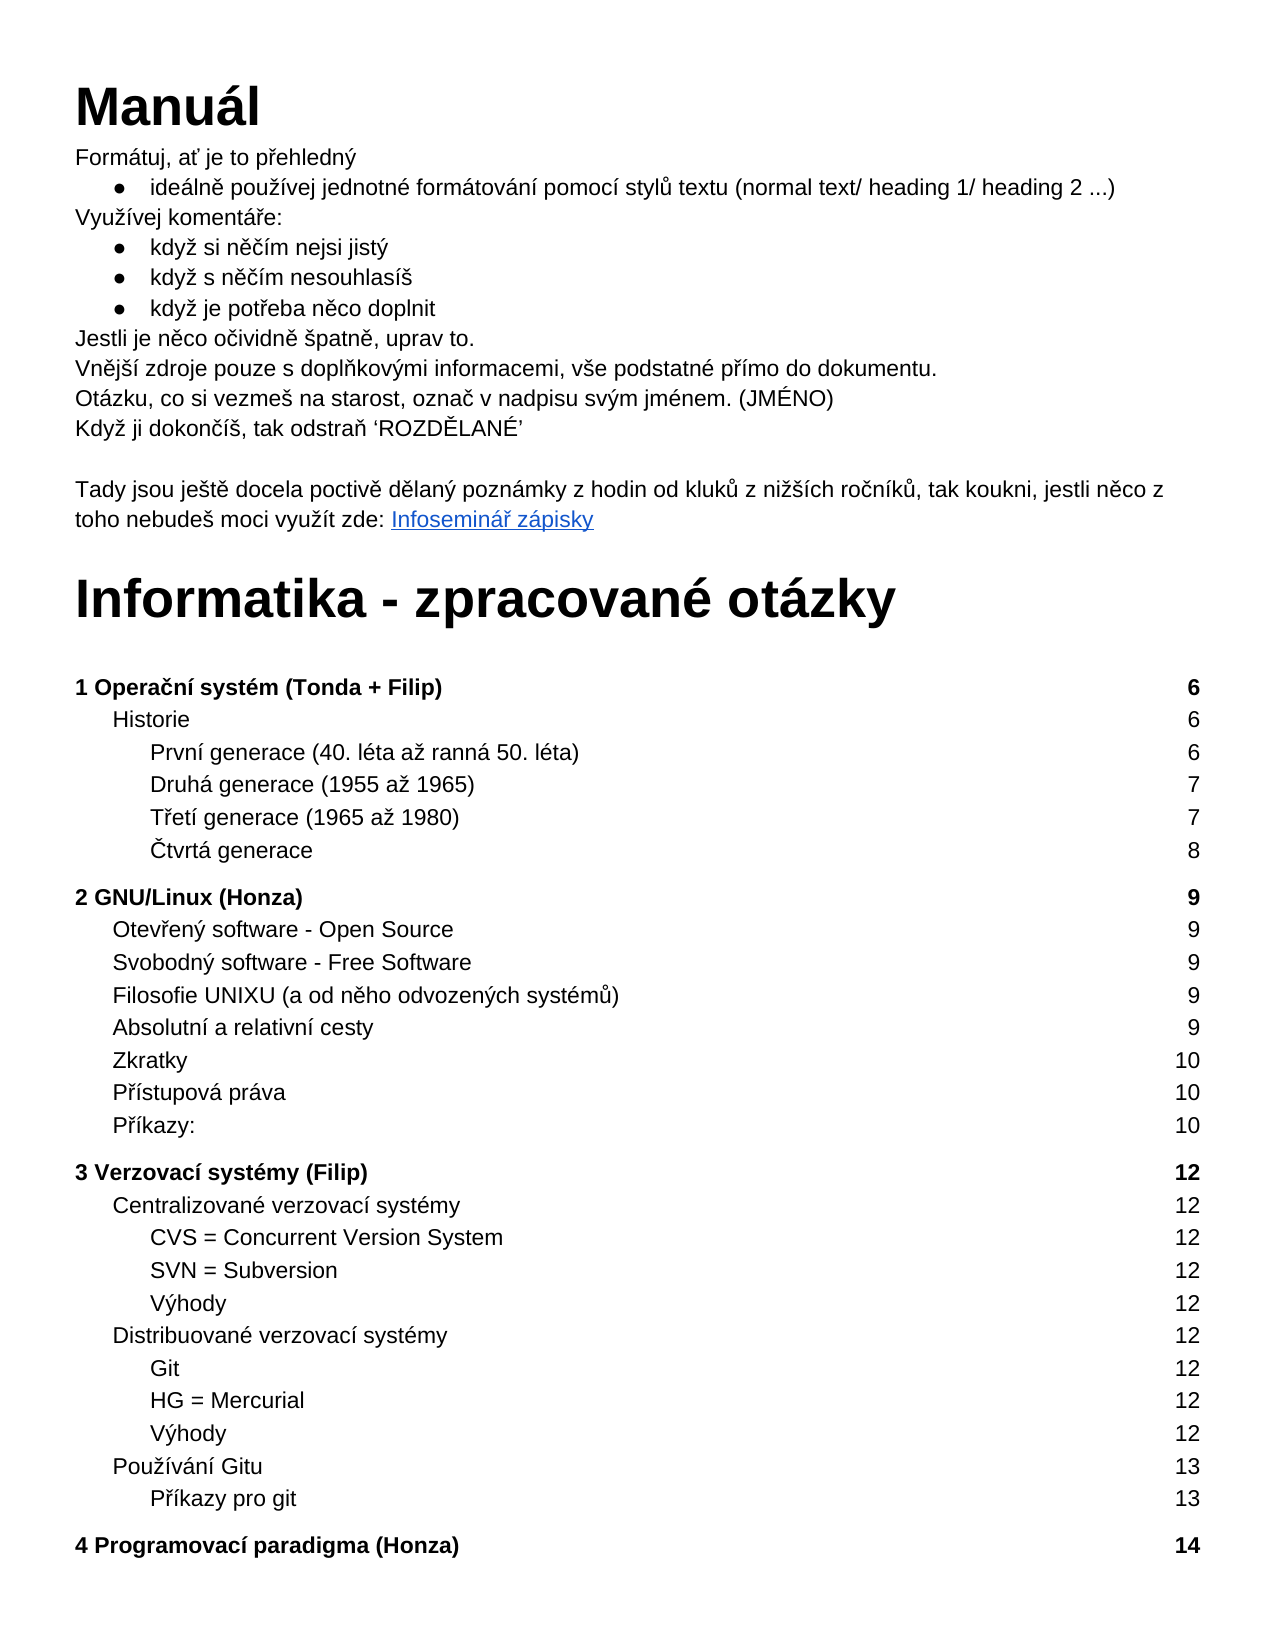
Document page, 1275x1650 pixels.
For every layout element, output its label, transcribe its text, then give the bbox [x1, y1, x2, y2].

title Informatika - zpracované otázky [75, 566, 1200, 629]
text 4 Programovací paradigma (Honza) 14 [75, 1532, 1200, 1559]
text Distribuované verzovací systémy 12 [112, 1322, 1200, 1348]
text Příkazy: 10 [112, 1112, 1200, 1138]
title Manuál [75, 75, 1200, 137]
text Zkratky 10 [112, 1047, 1200, 1073]
text První generace (40. léta až ranná 50. léta) 6 [150, 739, 1200, 765]
text SVN = Subversion 12 [150, 1257, 1200, 1283]
text 1 Operační systém (Tonda + Filip) 6 [75, 673, 1200, 700]
text Když ji dokončíš, tak odstraň ‘ROZDĚLANÉ’ [75, 415, 1200, 442]
text Formátuj, ať je to přehledný [75, 143, 1200, 170]
text Centralizované verzovací systémy 12 [112, 1192, 1200, 1218]
text Tady jsou ještě docela poctivě dělaný poznámky z hodin od kluků z nižších ročníků, tak koukni, jestli něco z toho nebudeš moci využít zde: Infoseminář zápisky [75, 476, 1200, 532]
list když s něčím nesouhlasíš [112, 264, 1200, 291]
text 2 GNU/Linux (Honza) 9 [75, 884, 1200, 910]
text Absolutní a relativní cesty 9 [112, 1014, 1200, 1041]
list když si něčím nejsi jistý [112, 234, 1200, 261]
text Výhody 12 [150, 1289, 1200, 1316]
text Používání Gitu 13 [112, 1453, 1200, 1479]
text 3 Verzovací systémy (Filip) 12 [75, 1159, 1200, 1186]
text Jestli je něco očividně špatně, uprav to. [75, 325, 1200, 351]
list když je potřeba něco doplnit [112, 294, 1200, 321]
text CVS = Concurrent Version System 12 [150, 1224, 1200, 1251]
text Vnější zdroje pouze s doplňkovými informacemi, vše podstatné přímo do dokumentu. [75, 355, 1200, 381]
text Filosofie UNIXU (a od něho odvozených systémů) 9 [112, 982, 1200, 1008]
text Otevřený software - Open Source 9 [112, 916, 1200, 943]
text Svobodný software - Free Software 9 [112, 949, 1200, 975]
text Druhá generace (1955 až 1965) 7 [150, 771, 1200, 798]
text Přístupová práva 10 [112, 1079, 1200, 1106]
text Čtvrtá generace 8 [150, 837, 1200, 863]
text Třetí generace (1965 až 1980) 7 [150, 804, 1200, 830]
text HG = Mercurial 12 [150, 1387, 1200, 1414]
text Využívej komentáře: [75, 204, 1200, 230]
text Příkazy pro git 13 [150, 1485, 1200, 1512]
text Otázku, co si vezmeš na starost, označ v nadpisu svým jménem. (JMÉNO) [75, 385, 1200, 412]
list ideálně používej jednotné formátování pomocí stylů textu (normal text/ heading 1/ heading 2 ...) [112, 174, 1200, 200]
text Historie 6 [112, 706, 1200, 732]
text Git 12 [150, 1355, 1200, 1381]
text Výhody 12 [150, 1420, 1200, 1446]
